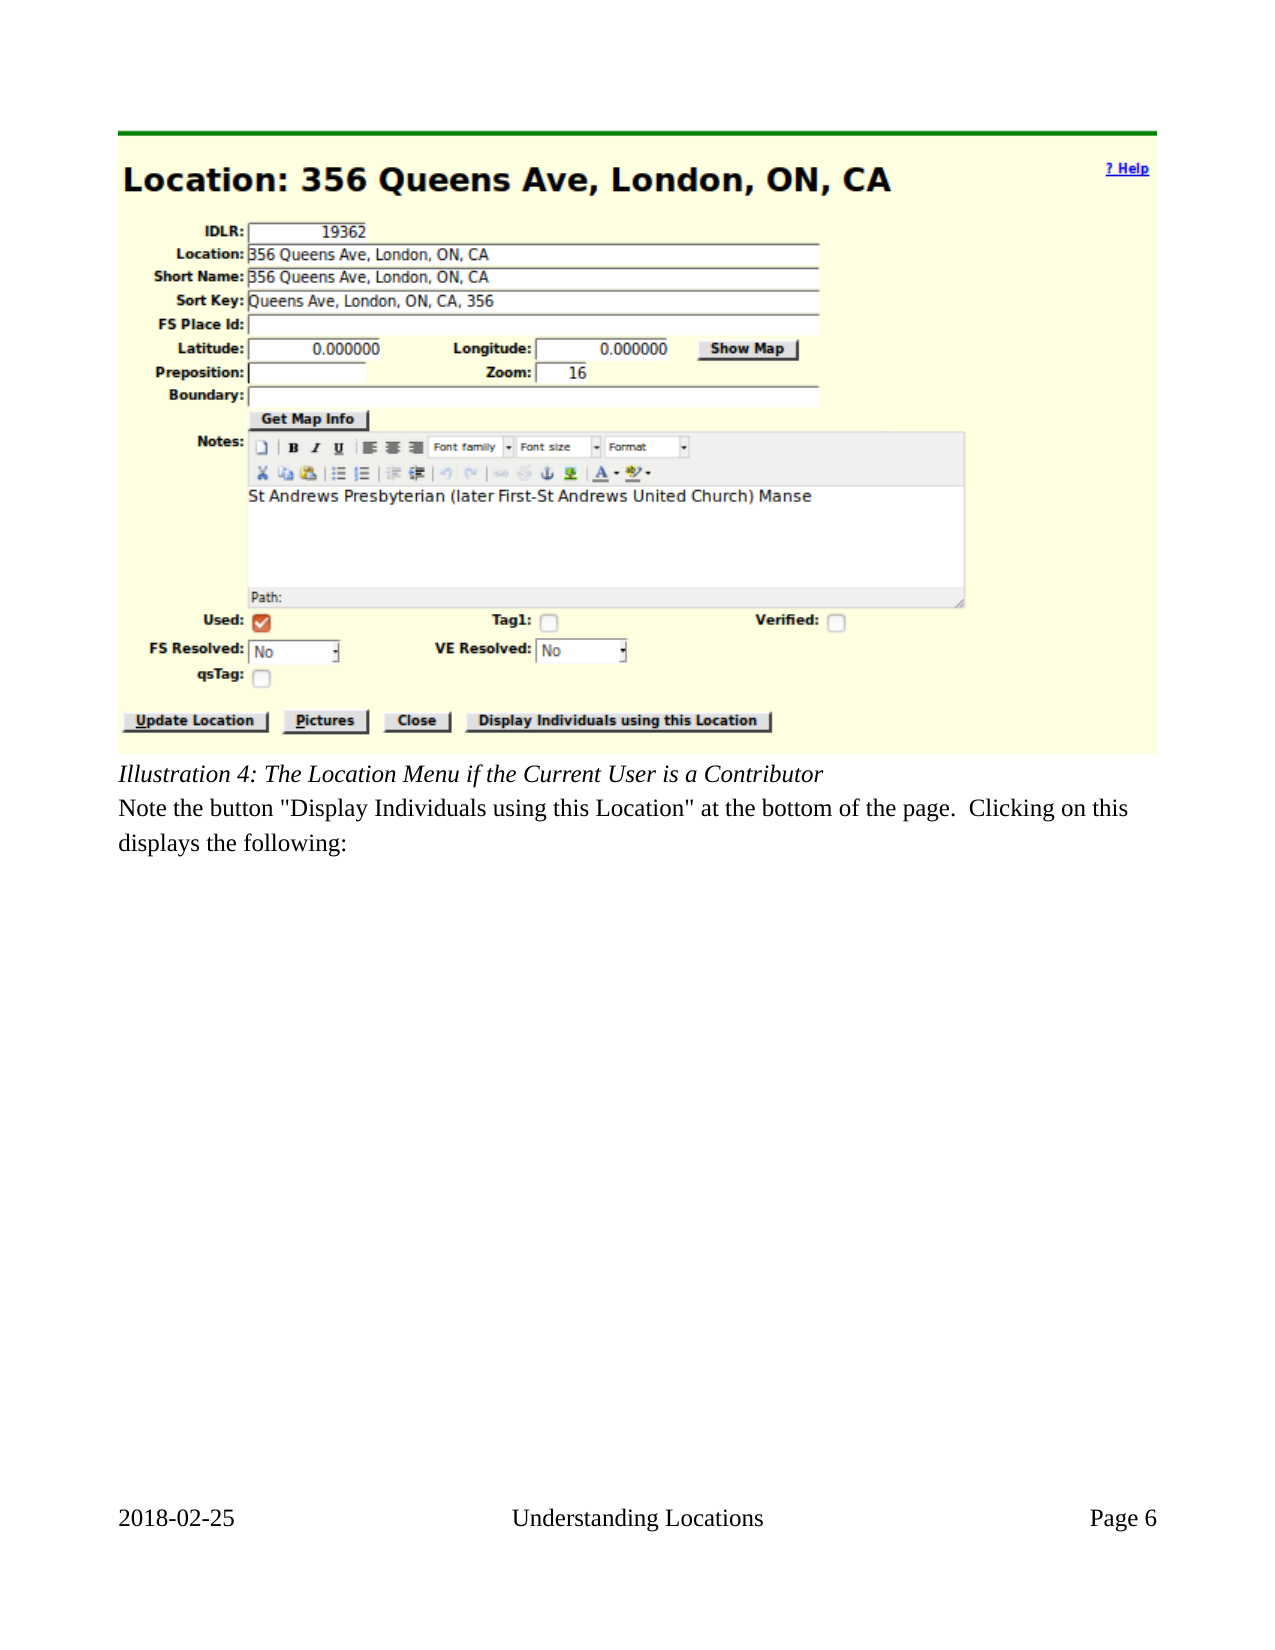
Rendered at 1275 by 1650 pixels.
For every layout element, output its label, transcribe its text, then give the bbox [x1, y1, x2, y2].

text [118, 118, 1157, 130]
text Illustration 4: The Location Menu if the Current User is a Contributor [118, 754, 1157, 787]
picture [118, 130, 1157, 754]
text Note the button "Display Individuals using this Location" at the bottom of the page. Clicking on this displays the following: [118, 787, 1157, 856]
